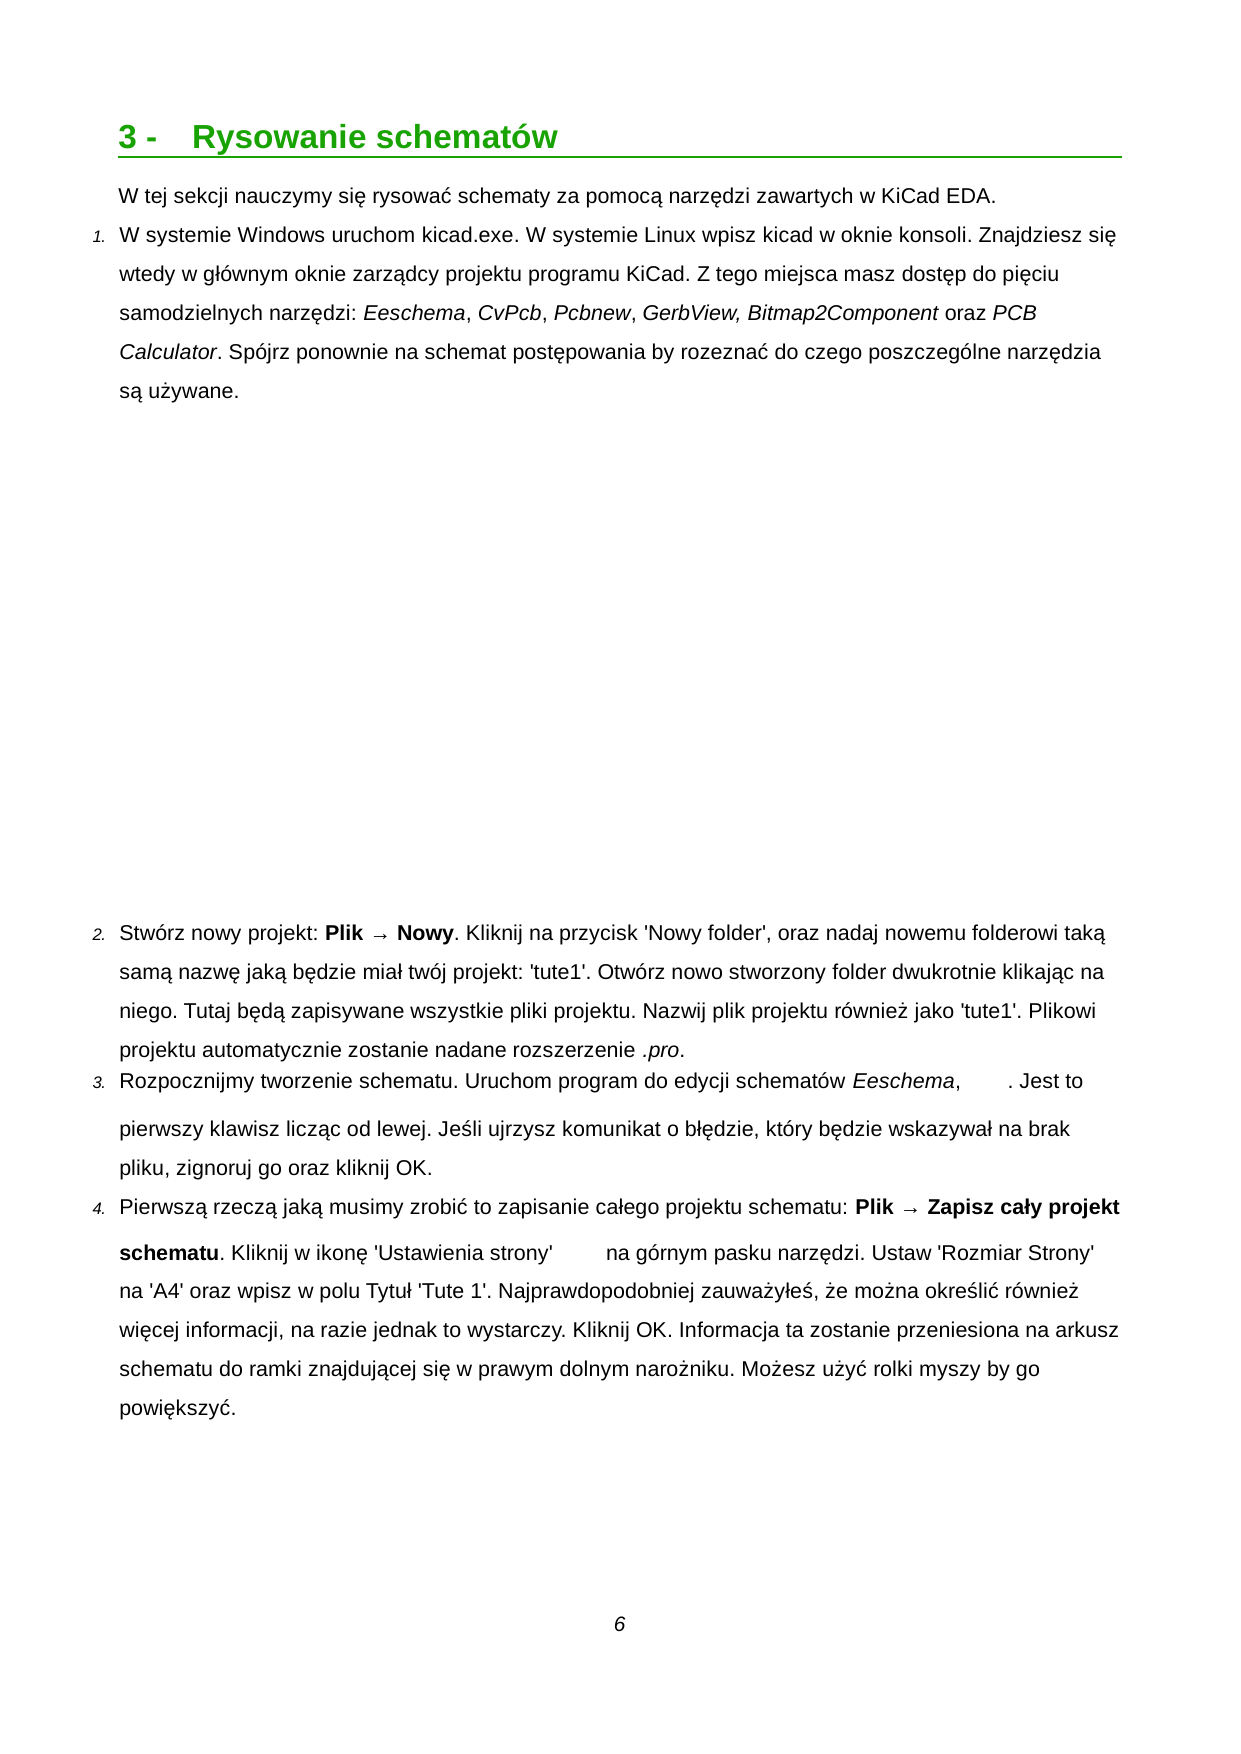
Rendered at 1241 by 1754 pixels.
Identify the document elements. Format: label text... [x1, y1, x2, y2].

text W tej sekcji nauczymy się rysować schematy za pomocą narzędzi zawartych w KiCad EDA. [118, 184, 1122, 208]
list Rozpocznijmy tworzenie schematu. Uruchom program do edycji schematów Eeschema, . Jest to pierwszy klawisz licząc od lewej. Jeśli ujrzysz komunikat o błędzie, który będzie wskazywał na brak pliku, zignoruj go oraz kliknij OK. [119, 1062, 1122, 1180]
list W systemie Windows uruchom kicad.exe. W systemie Linux wpisz kicad w oknie konsoli. Znajdziesz się wtedy w głównym oknie zarządcy projektu programu KiCad. Z tego miejsca masz dostęp do pięciu samodzielnych narzędzi: Eeschema, CvPcb, Pcbnew, GerbView, Bitmap2Component oraz PCB Calculator. Spójrz ponownie na schemat postępowania by rozeznać do czego poszczególne narzędzia są używane. [119, 208, 1122, 906]
subtitle Rysowanie schematów [118, 118, 1122, 156]
list Stwórz nowy projekt: Plik → Nowy. Kliknij na przycisk 'Nowy folder', oraz nadaj nowemu folderowi taką samą nazwę jaką będzie miał twój projekt: 'tute1'. Otwórz nowo stworzony folder dwukrotnie klikając na niego. Tutaj będą zapisywane wszystkie pliki projektu. Nazwij plik projektu również jako 'tute1'. Plikowi projektu automatycznie zostanie nadane rozszerzenie .pro. [119, 906, 1122, 1062]
list Pierwszą rzeczą jaką musimy zrobić to zapisanie całego projektu schematu: Plik → Zapisz cały projekt schematu. Kliknij w ikonę 'Ustawienia strony' na górnym pasku narzędzi. Ustaw 'Rozmiar Strony' na 'A4' oraz wpisz w polu Tytuł 'Tute 1'. Najprawdopodobniej zauważyłeś, że można określić również więcej informacji, na razie jednak to wystarczy. Kliknij OK. Informacja ta zostanie przeniesiona na arkusz schematu do ramki znajdującej się w prawym dolnym narożniku. Możesz użyć rolki myszy by go powiększyć. [119, 1180, 1122, 1420]
